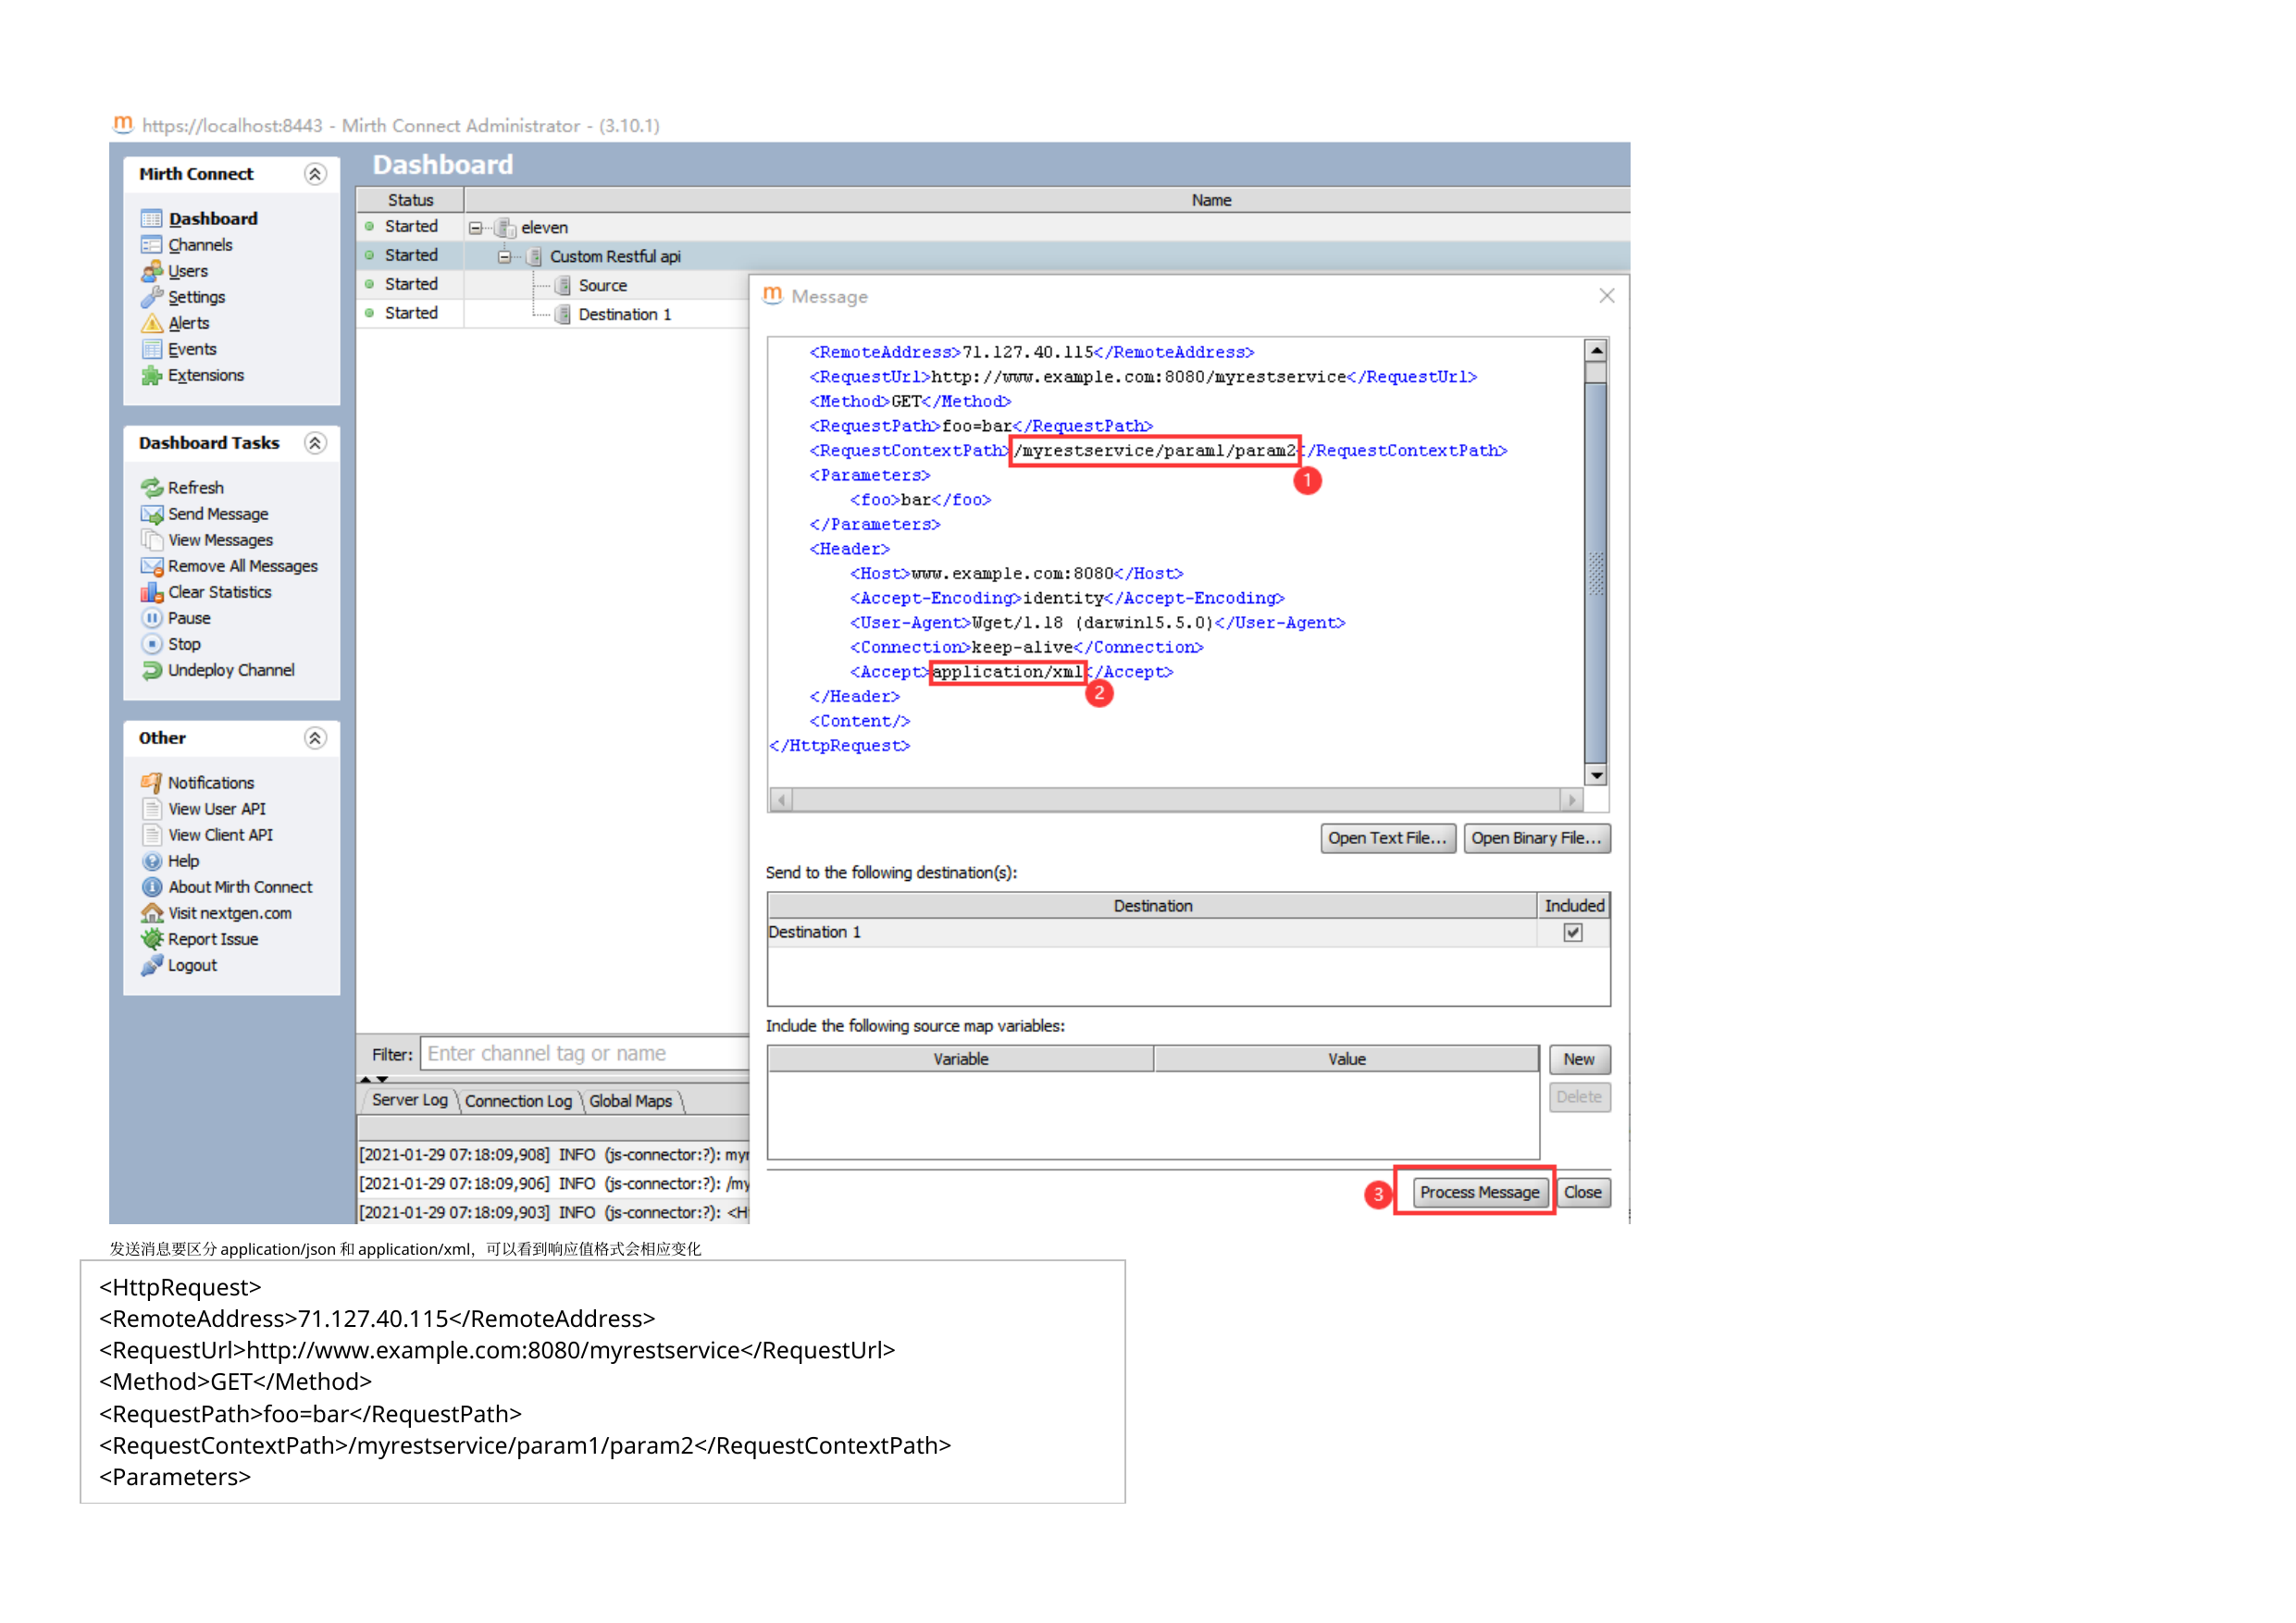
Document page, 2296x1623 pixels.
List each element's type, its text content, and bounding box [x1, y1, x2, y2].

text 发送消息要区分application/json和application/xml，可以看到响应值格式会相应变化 [109, 1237, 2186, 1259]
picture [109, 109, 1631, 1224]
table_header <HttpRequest> <RemoteAddress>71.127.40.115</RemoteAddress> <RequestUrl>http://www.example.com:8080/myrestservice</RequestUrl> <Method>GET</Method> <RequestPath>foo=bar</RequestPath> <RequestContextPath>/myrestservice/param1/param2</RequestContextPath> <Parameters> [81, 1261, 1124, 1503]
